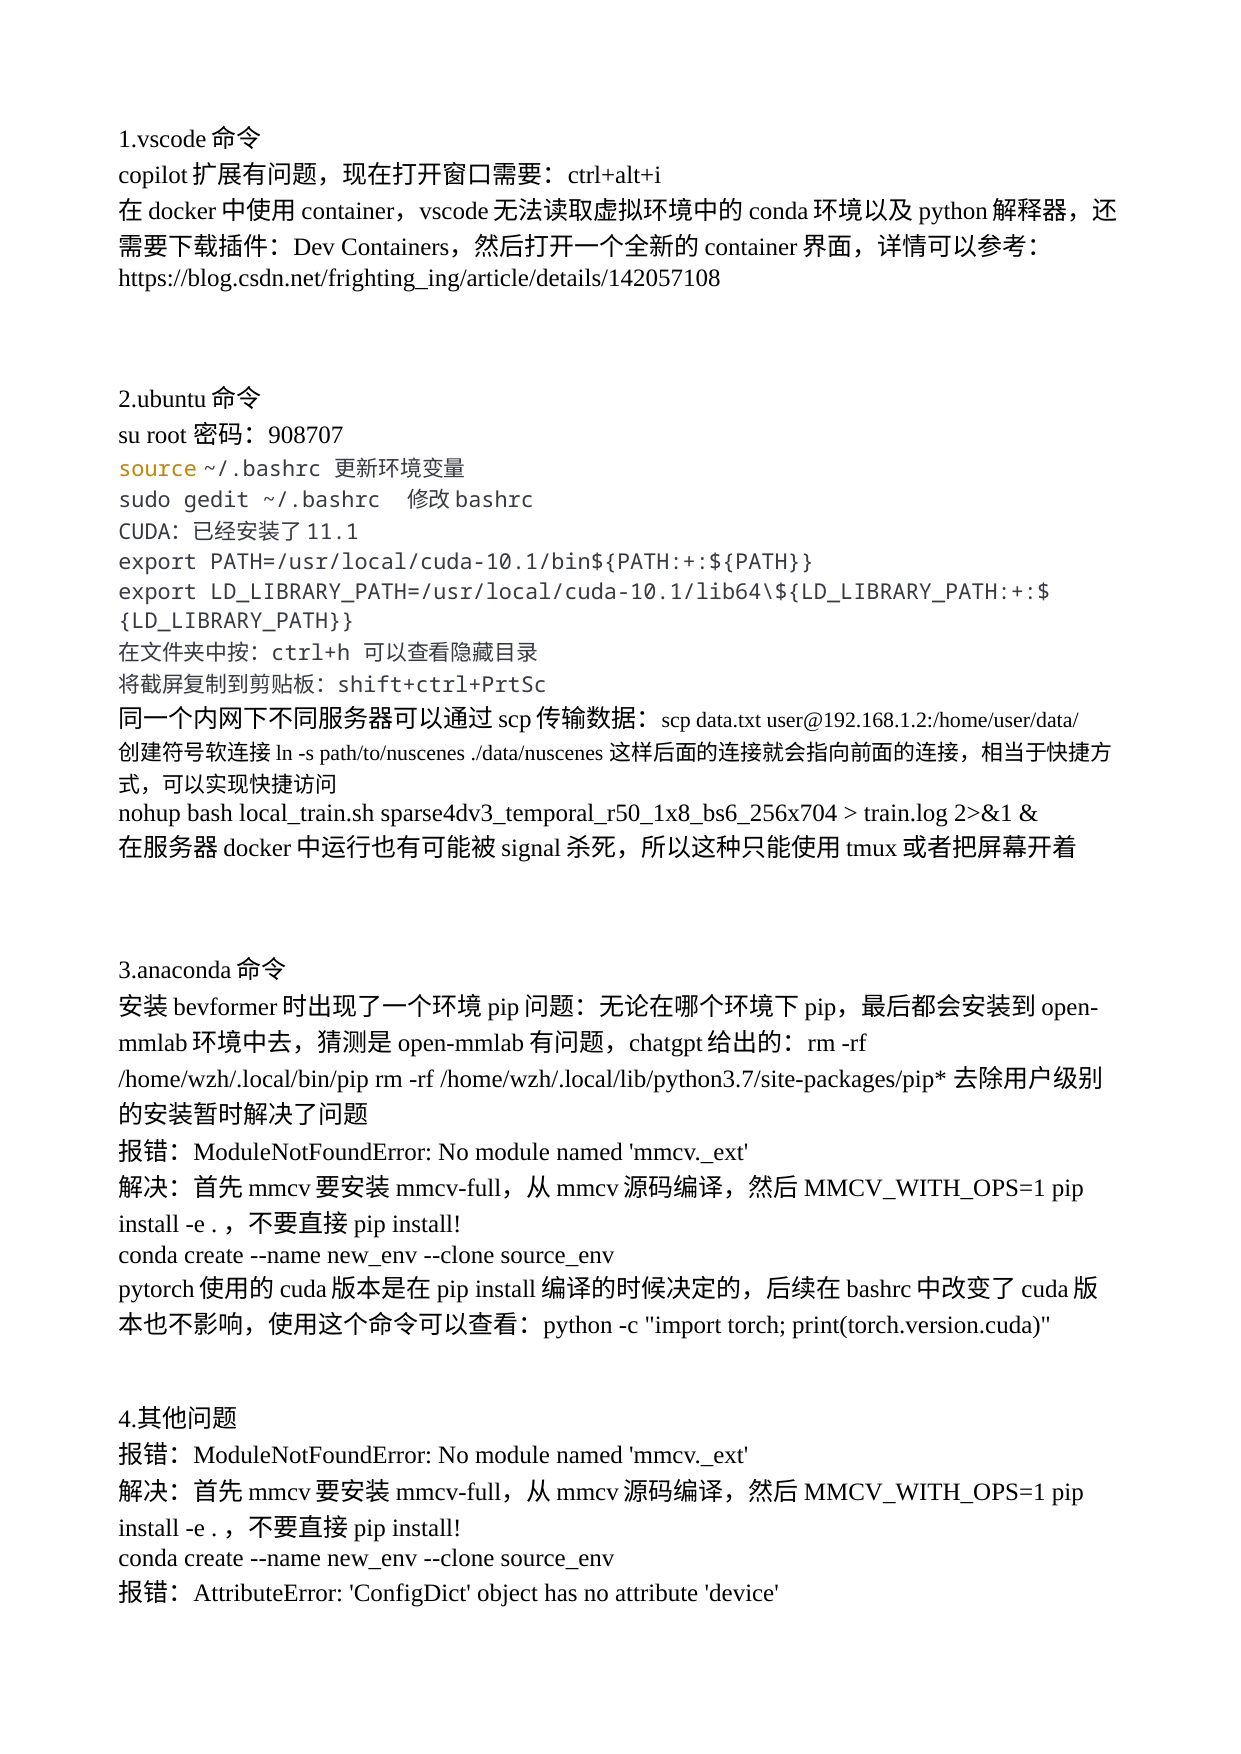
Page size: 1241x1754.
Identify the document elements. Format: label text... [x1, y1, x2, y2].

text 4.其他问题 [118, 1398, 1122, 1435]
text 1.vscode命令 [118, 118, 1122, 154]
text CUDA：已经安装了11.1 [118, 514, 1122, 546]
text 报错：ModuleNotFoundError: No module named 'mmcv._ext' [118, 1435, 1122, 1471]
text source ~/.bashrc 更新环境变量 [118, 451, 1122, 482]
text pytorch使用的cuda版本是在pip install编译的时候决定的，后续在bashrc中改变了cuda版本也不影响，使用这个命令可以查看：python -c "import torch; print(torch.version.cuda)" [118, 1268, 1122, 1341]
text 报错：AttributeError: 'ConfigDict' object has no attribute 'device' [118, 1572, 1122, 1608]
text 解决：首先mmcv要安装mmcv-full，从mmcv源码编译，然后MMCV_WITH_OPS=1 pip install -e . ，不要直接pip install! [118, 1471, 1122, 1543]
text 2.ubuntu命令 [118, 378, 1122, 414]
text sudo gedit ~/.bashrc 修改bashrc [118, 482, 1122, 514]
text 在docker中使用container，vscode无法读取虚拟环境中的conda环境以及python解释器，还需要下载插件：Dev Containers，然后打开一个全新的container界面，详情可以参考： [118, 191, 1122, 263]
text 在文件夹中按：ctrl+h 可以查看隐藏目录 [118, 635, 1122, 667]
text 同一个内网下不同服务器可以通过scp传输数据：scp data.txt user@192.168.1.2:/home/user/data/ [118, 699, 1122, 735]
text conda create --name new_env --clone source_env [118, 1543, 1122, 1572]
text 解决：首先mmcv要安装mmcv-full，从mmcv源码编译，然后MMCV_WITH_OPS=1 pip install -e . ，不要直接pip install! [118, 1167, 1122, 1240]
text export LD_LIBRARY_PATH=/usr/local/cuda-10.1/lib64\${LD_LIBRARY_PATH:+:${LD_LIBRARY_PATH}} [118, 576, 1122, 635]
text 报错：ModuleNotFoundError: No module named 'mmcv._ext' [118, 1131, 1122, 1167]
text conda create --name new_env --clone source_env [118, 1240, 1122, 1268]
text su root 密码：908707 [118, 414, 1122, 451]
text 将截屏复制到剪贴板：shift+ctrl+PrtSc [118, 667, 1122, 699]
text 在服务器docker中运行也有可能被signal杀死，所以这种只能使用tmux或者把屏幕开着 [118, 827, 1122, 863]
text export PATH=/usr/local/cuda-10.1/bin${PATH:+:${PATH}} [118, 546, 1122, 576]
text copilot扩展有问题，现在打开窗口需要：ctrl+alt+i [118, 154, 1122, 191]
text https://blog.csdn.net/frighting_ing/article/details/142057108 [118, 263, 1122, 292]
text 安装bevformer时出现了一个环境pip问题：无论在哪个环境下pip，最后都会安装到open-mmlab环境中去，猜测是open-mmlab有问题，chatgpt给出的：rm -rf /home/wzh/.local/bin/pip rm -rf /home/wzh/.local/lib/python3.7/site-packages/pip* 去除用户级别的安装暂时解决了问题 [118, 986, 1122, 1131]
text 3.anaconda命令 [118, 950, 1122, 986]
text nohup bash local_train.sh sparse4dv3_temporal_r50_1x8_bs6_256x704 > train.log 2>&1 & [118, 798, 1122, 827]
text 创建符号软连接ln -s path/to/nuscenes ./data/nuscenes 这样后面的连接就会指向前面的连接，相当于快捷方式，可以实现快捷访问 [118, 735, 1122, 798]
